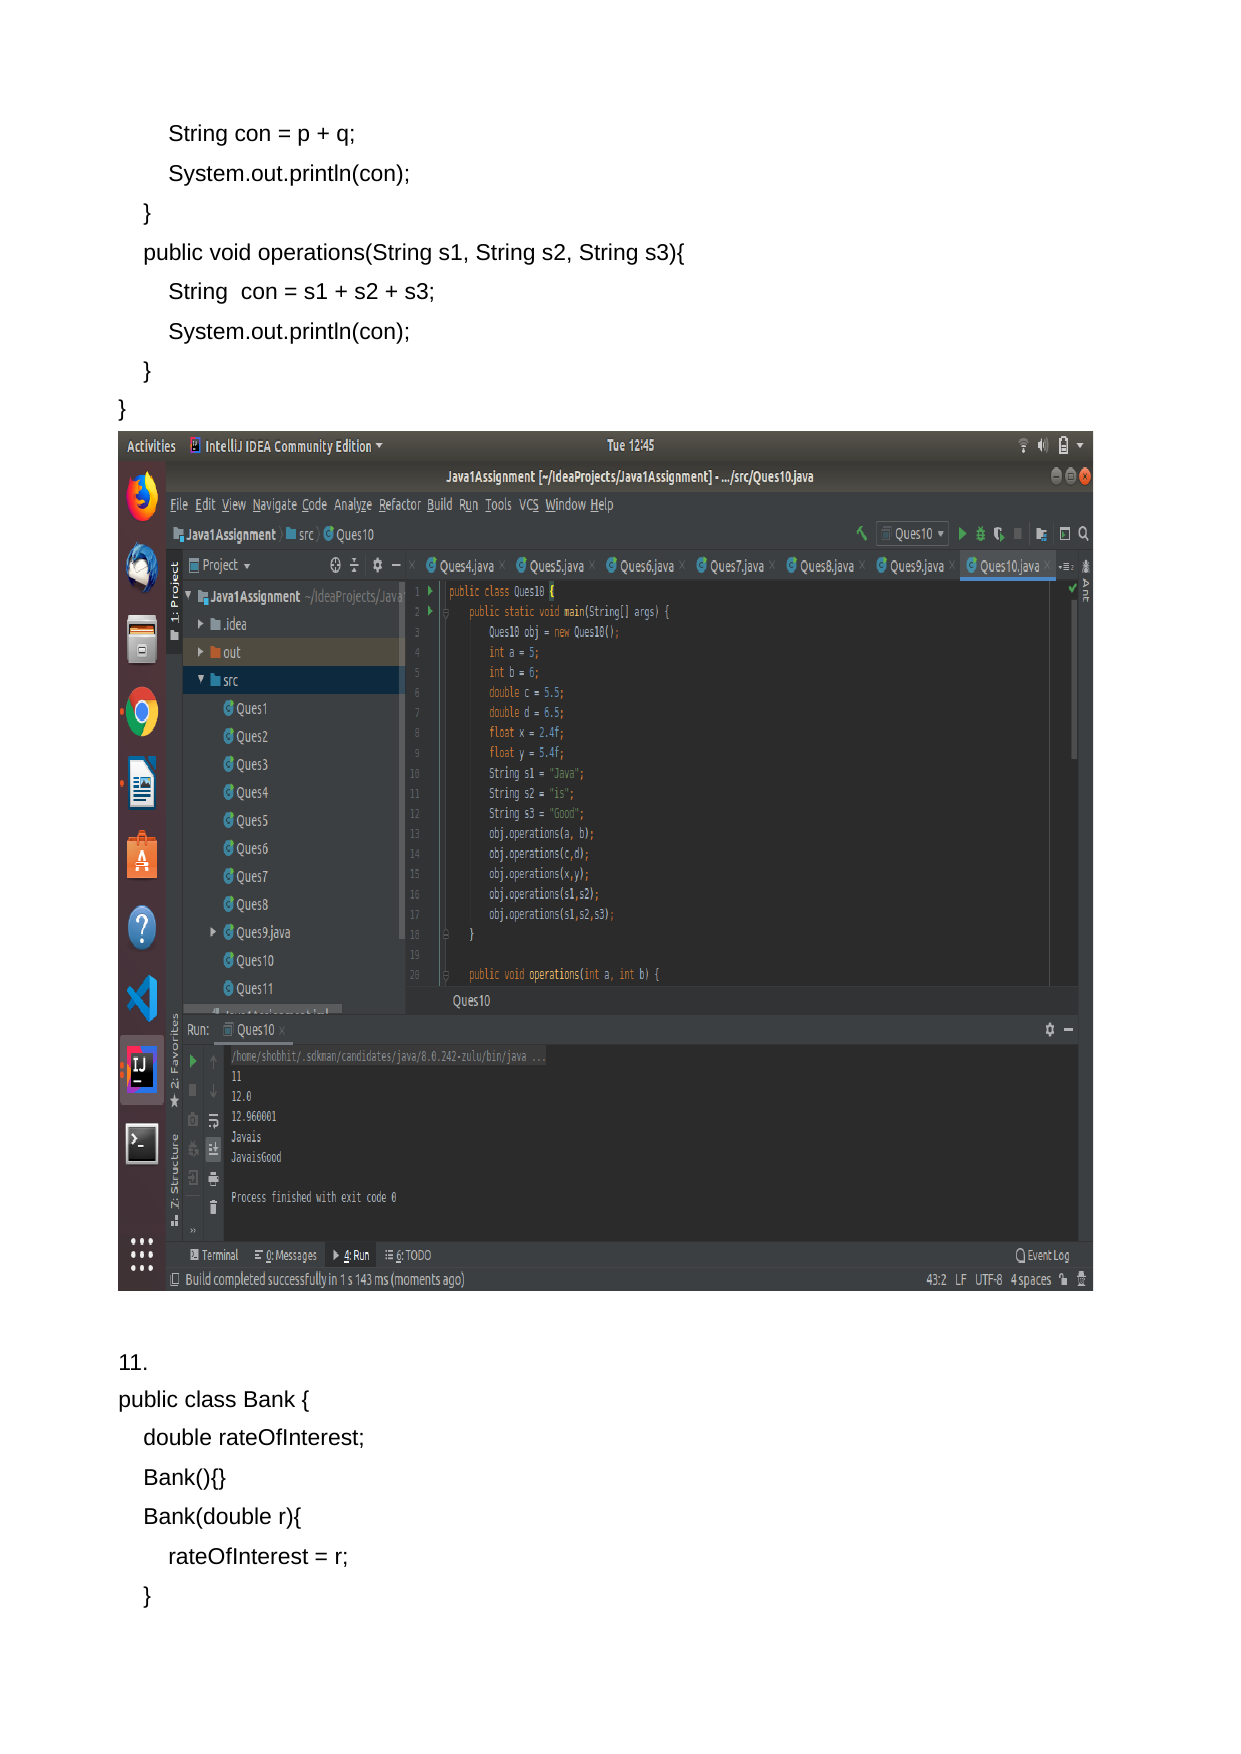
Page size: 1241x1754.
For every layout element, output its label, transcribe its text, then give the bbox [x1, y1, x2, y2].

picture [118, 431, 1094, 1291]
text rateOfInterest = r; [118, 1541, 1122, 1569]
text String con = s1 + s2 + s3; [118, 276, 1122, 305]
text public void operations(String s1, String s2, String s3){ [118, 237, 1122, 266]
text } [118, 197, 1122, 226]
text } [118, 356, 1122, 384]
text String con = p + q; [118, 118, 1122, 147]
text } [118, 395, 1122, 422]
text 11. [118, 1349, 1122, 1376]
text } [118, 1580, 1122, 1609]
text Bank(){} [118, 1462, 1122, 1490]
text public class Bank { [118, 1386, 1122, 1412]
text Bank(double r){ [118, 1501, 1122, 1530]
text double rateOfInterest; [118, 1422, 1122, 1451]
text System.out.println(con); [118, 158, 1122, 186]
text System.out.println(con); [118, 316, 1122, 345]
